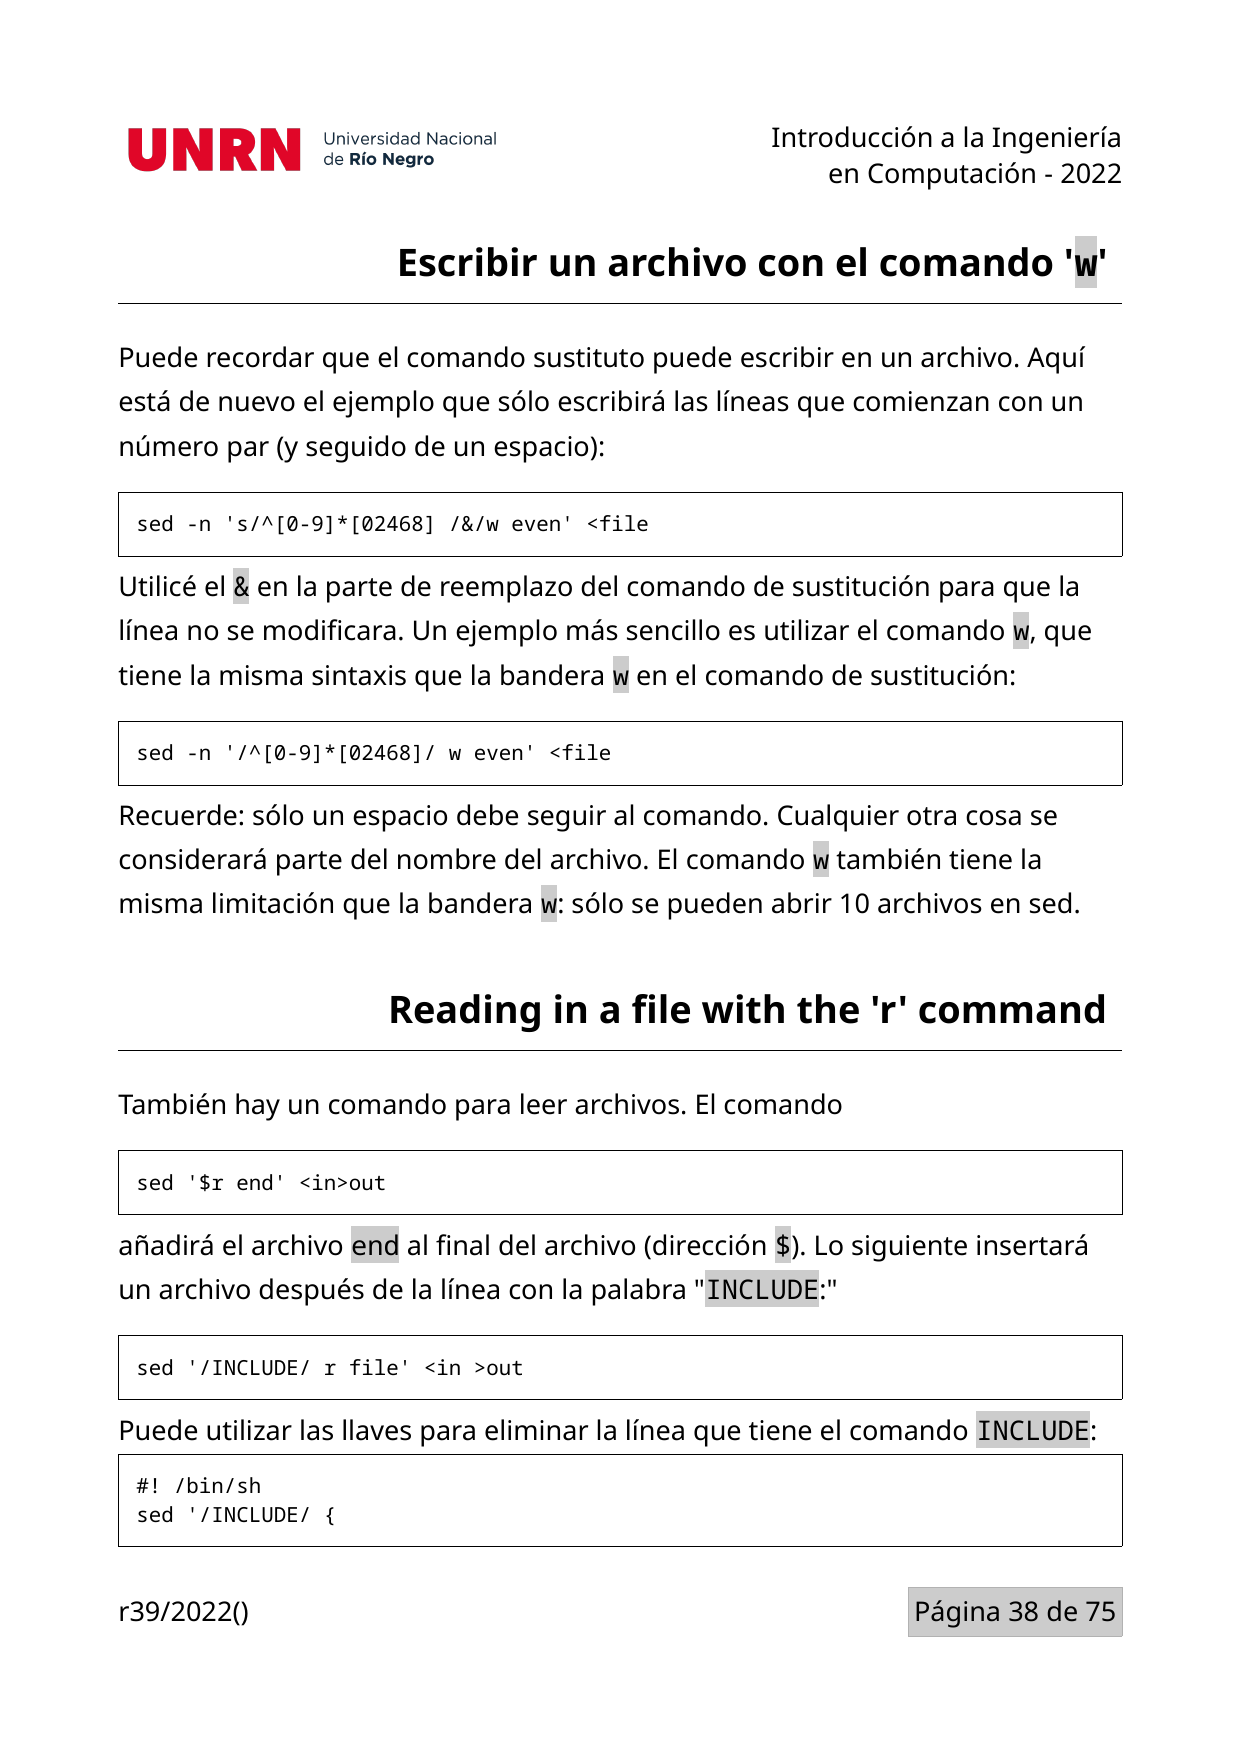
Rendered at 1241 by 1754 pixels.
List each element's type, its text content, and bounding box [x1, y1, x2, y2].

text Puede utilizar las llaves para eliminar la línea que tiene el comando INCLUDE: [118, 1411, 976, 1448]
text Recuerde: sólo un espacio debe seguir al comando. Cualquier otra cosa se considerará parte del nombre del archivo. El comando w también tiene la misma limitación que la bandera w: sólo se pueden abrir 10 archivos en sed. [118, 796, 1122, 922]
text sed '/INCLUDE/ r file' <in >out [119, 1336, 1122, 1399]
subtitle Escribir un archivo con el comando 'w' [118, 221, 1122, 303]
text También hay un comando para leer archivos. El comando [118, 1086, 1122, 1123]
text sed '$r end' <in>out [119, 1151, 1122, 1214]
text sed '/INCLUDE/ { [119, 1482, 1122, 1546]
text #! /bin/sh [119, 1455, 1122, 1482]
text Utilicé el & en la parte de reemplazo del comando de sustitución para que la línea no se modificara. Un ejemplo más sencillo es utilizar el comando w, que tiene la misma sintaxis que la bandera w en el comando de sustitución: [118, 568, 1122, 693]
subtitle Reading in a file with the 'r' command [118, 968, 1122, 1050]
text añadirá el archivo end al final del archivo (dirección $). Lo siguiente insertará un archivo después de la línea con la palabra "INCLUDE:" [118, 1226, 1122, 1307]
text sed -n '/^[0-9]*[02468]/ w even' <file [119, 722, 1122, 785]
picture [118, 118, 505, 180]
text Puede recordar que el comando sustituto puede escribir en un archivo. Aquí está de nuevo el ejemplo que sólo escribirá las líneas que comienzan con un número par (y seguido de un espacio): [118, 339, 1122, 464]
text sed -n 's/^[0-9]*[02468] /&/w even' <file [119, 493, 1122, 556]
